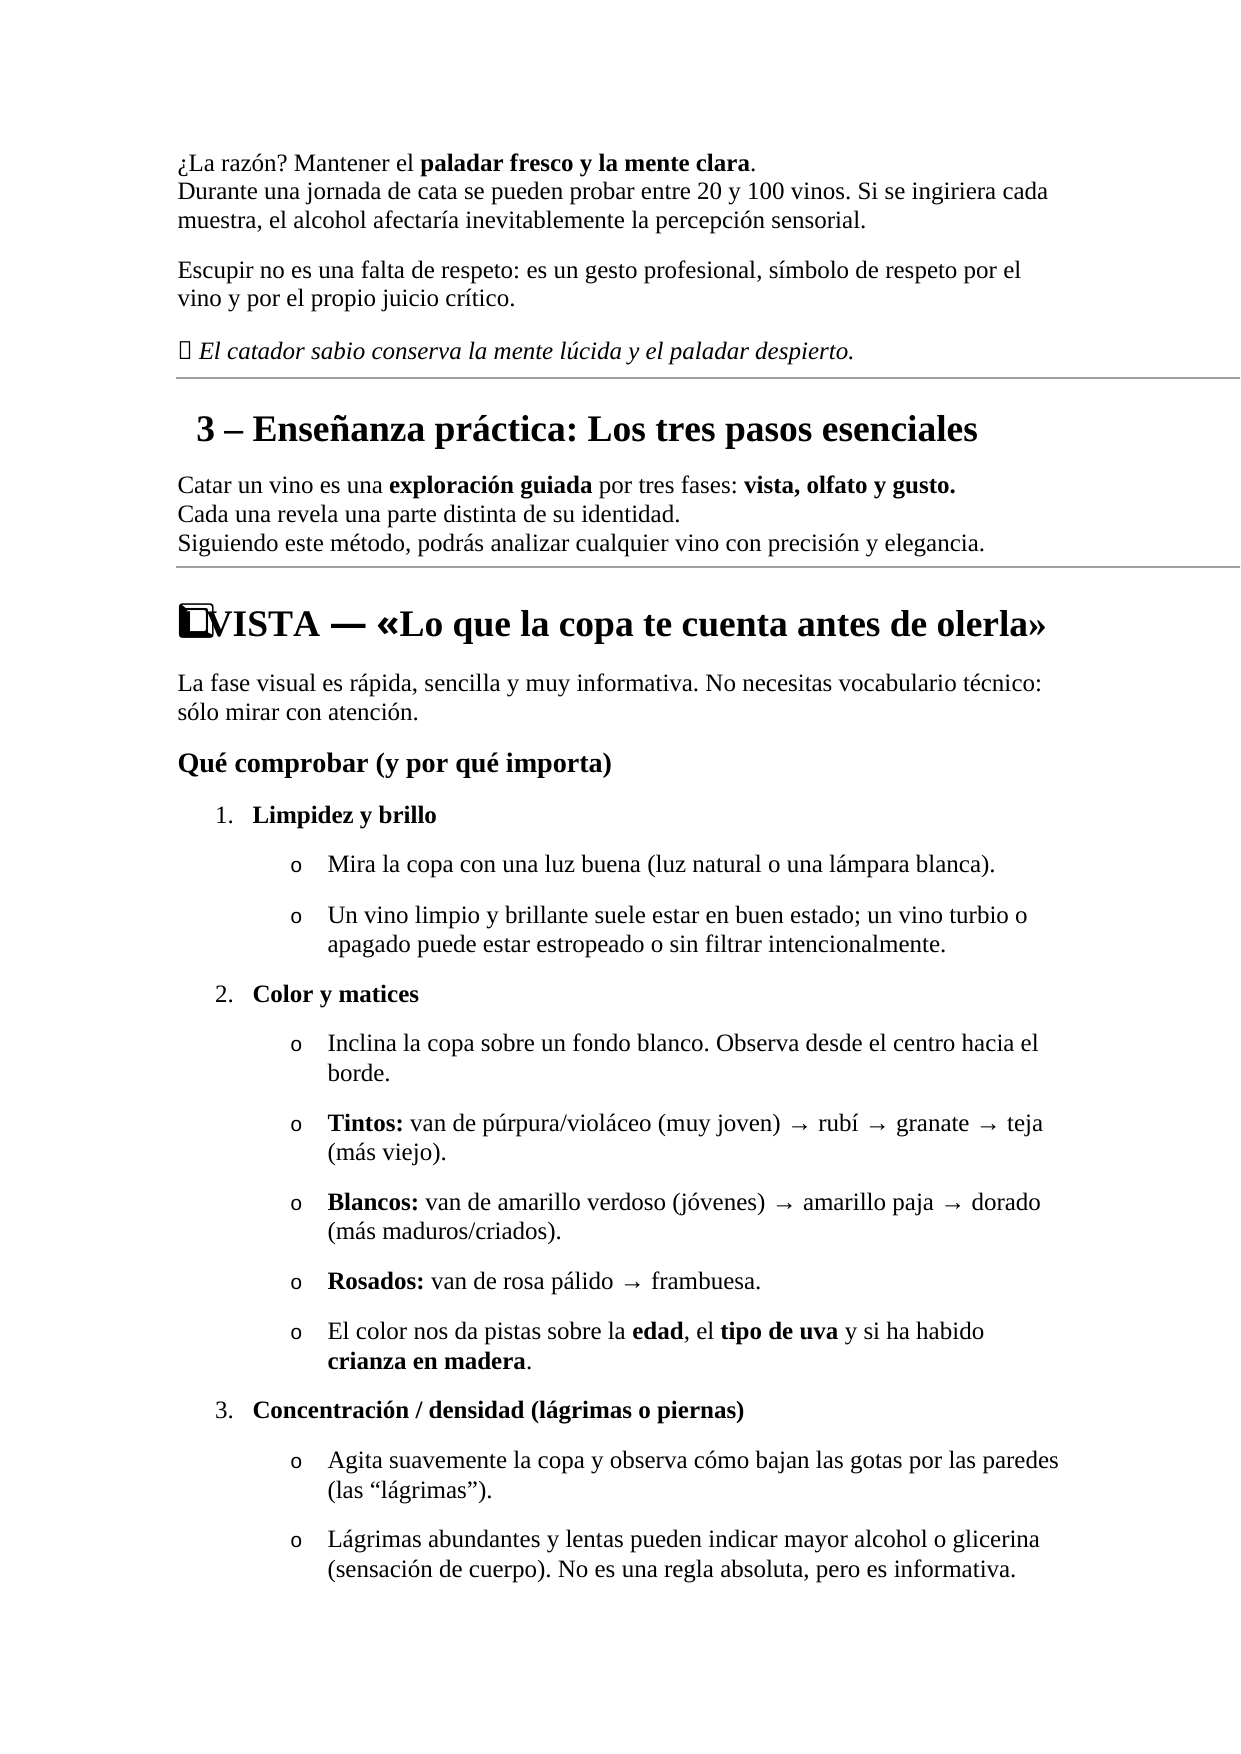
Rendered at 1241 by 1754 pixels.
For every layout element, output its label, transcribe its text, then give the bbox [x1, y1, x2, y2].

list Rosados: van de rosa pálido → frambuesa. [290, 1266, 1063, 1296]
list Inclina la copa sobre un fondo blanco. Observa desde el centro hacia el borde. [290, 1028, 1063, 1087]
list Tintos: van de púrpura/violáceo (muy joven) → rubí → granate → teja (más viejo). [290, 1108, 1063, 1166]
subtitle Qué comprobar (y por qué importa) [177, 746, 1063, 779]
list Color y matices [215, 979, 1063, 1008]
list Lágrimas abundantes y lentas pueden indicar mayor alcohol o glicerina (sensación de cuerpo). No es una regla absoluta, pero es informativa. [290, 1524, 1063, 1583]
subtitle 1⃣ VISTA — «Lo que la copa te cuenta antes de olerla» [177, 596, 1063, 647]
list Concentración / densidad (lágrimas o piernas) [215, 1396, 1063, 1424]
text Escupir no es una falta de respeto: es un gesto profesional, símbolo de respeto por el vino y por el propio juicio crítico. [177, 255, 1063, 312]
list Mira la copa con una luz buena (luz natural o una lámpara blanca). [290, 849, 1063, 879]
text 🧠 El catador sabio conserva la mente lúcida y el paladar despierto. [177, 333, 1063, 367]
list Agita suavemente la copa y observa cómo bajan las gotas por las paredes (las “lágrimas”). [290, 1445, 1063, 1503]
list Limpidez y brillo [215, 800, 1063, 828]
text Catar un vino es una exploración guiada por tres fases: vista, olfato y gusto. Cada una revela una parte distinta de su identidad. Siguiendo este método, podrás analizar cualquier vino con precisión y elegancia. [177, 471, 1063, 557]
list Un vino limpio y brillante suele estar en buen estado; un vino turbio o apagado puede estar estropeado o sin filtrar intencionalmente. [290, 900, 1063, 958]
list Blancos: van de amarillo verdoso (jóvenes) → amarillo paja → dorado (más maduros/criados). [290, 1187, 1063, 1245]
list El color nos da pistas sobre la edad, el tipo de uva y si ha habido crianza en madera. [290, 1316, 1063, 1375]
text ¿La razón? Mantener el paladar fresco y la mente clara. Durante una jornada de cata se pueden probar entre 20 y 100 vinos. Si se ingiriera cada muestra, el alcohol afectaría inevitablemente la percepción sensorial. [177, 148, 1063, 234]
text La fase visual es rápida, sencilla y muy informativa. No necesitas vocabulario técnico: sólo mirar con atención. [177, 668, 1063, 726]
subtitle 3 – Enseñanza práctica: Los tres pasos esenciales [177, 407, 1063, 450]
